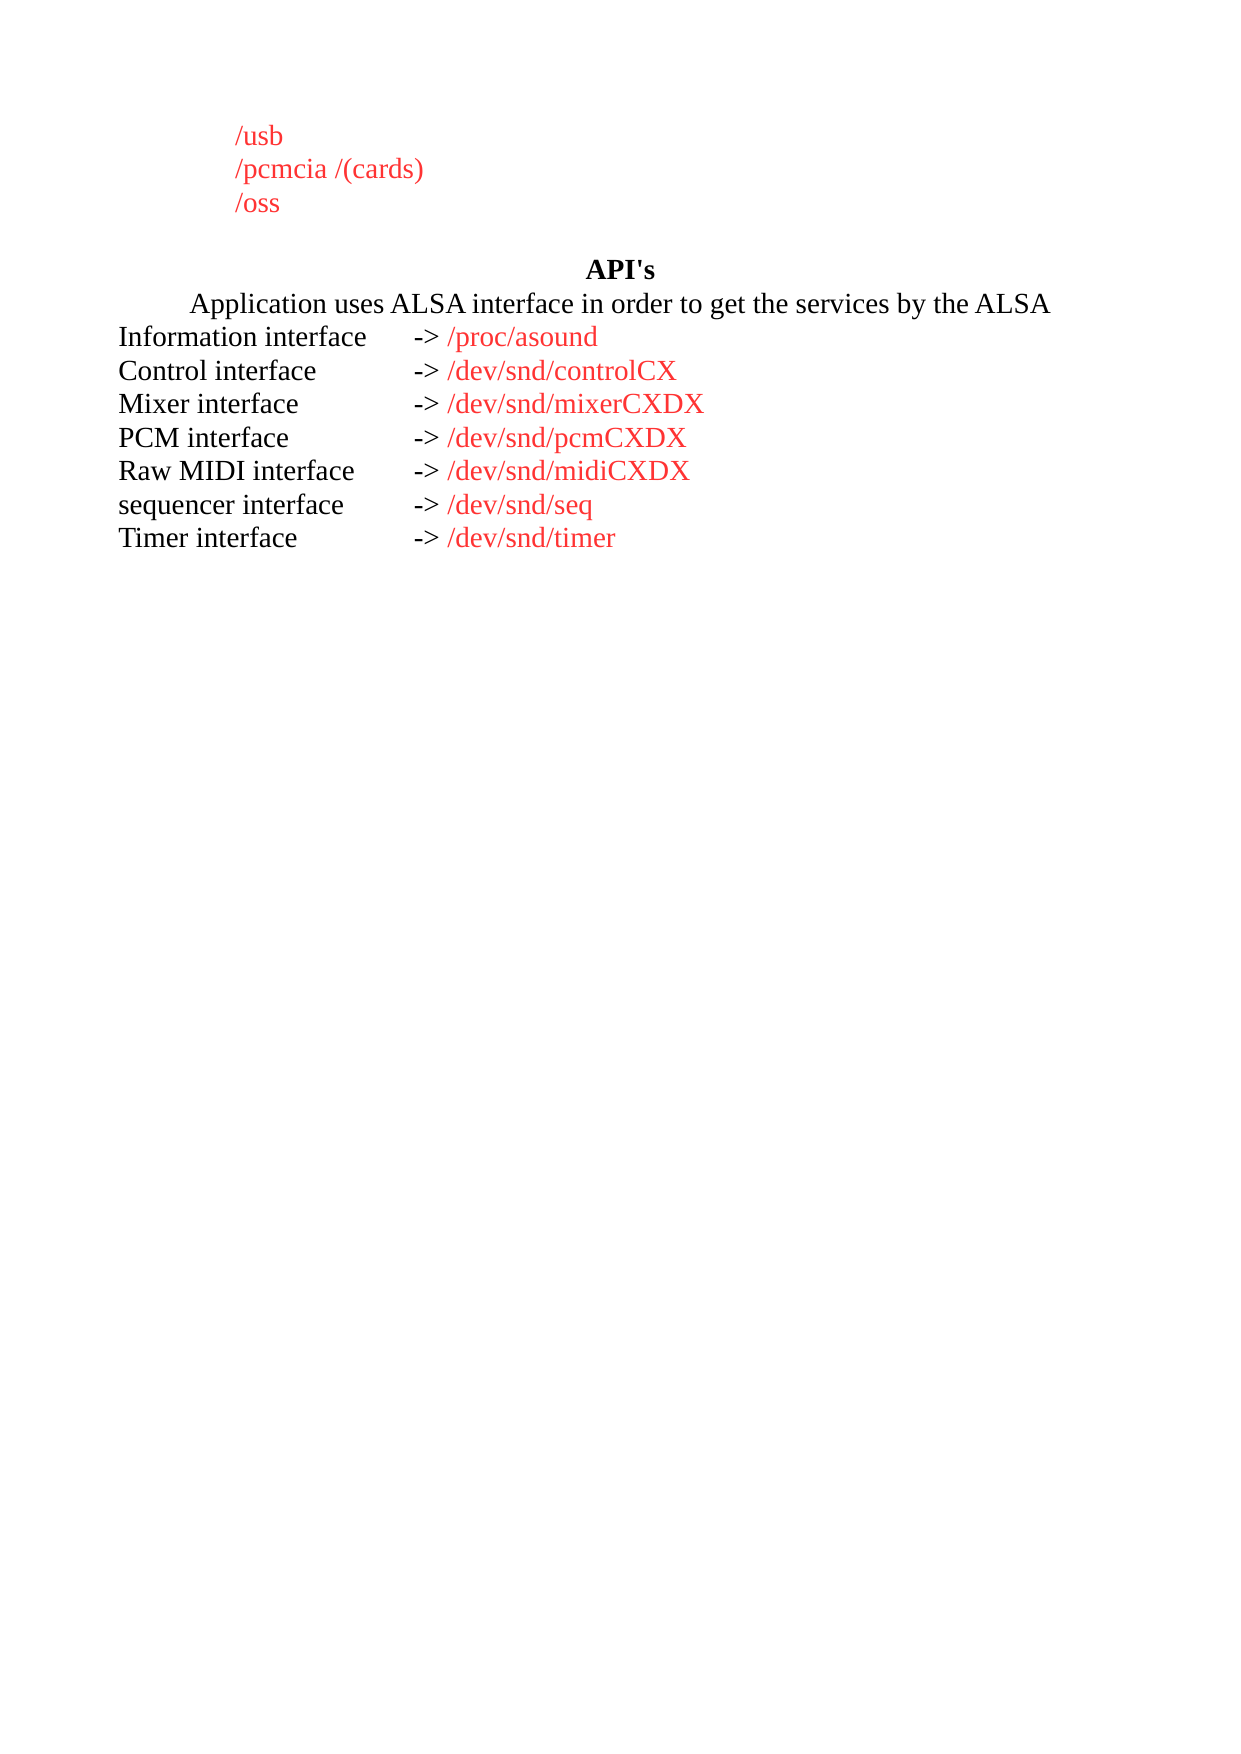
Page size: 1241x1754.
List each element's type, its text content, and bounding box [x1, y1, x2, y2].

text sequencer interface -> /dev/snd/seq [118, 487, 1122, 521]
text API's [118, 252, 1122, 286]
text PCM interface -> /dev/snd/pcmCXDX [118, 420, 1122, 453]
text Timer interface -> /dev/snd/timer [118, 521, 1122, 554]
text /usb /pcmcia /(cards) /oss [118, 118, 1122, 219]
text Information interface -> /proc/asound [118, 319, 1122, 353]
text Mixer interface -> /dev/snd/mixerCXDX [118, 386, 1122, 420]
text Raw MIDI interface -> /dev/snd/midiCXDX [118, 453, 1122, 487]
text Application uses ALSA interface in order to get the services by the ALSA [118, 286, 1122, 319]
text Control interface -> /dev/snd/controlCX [118, 353, 1122, 386]
